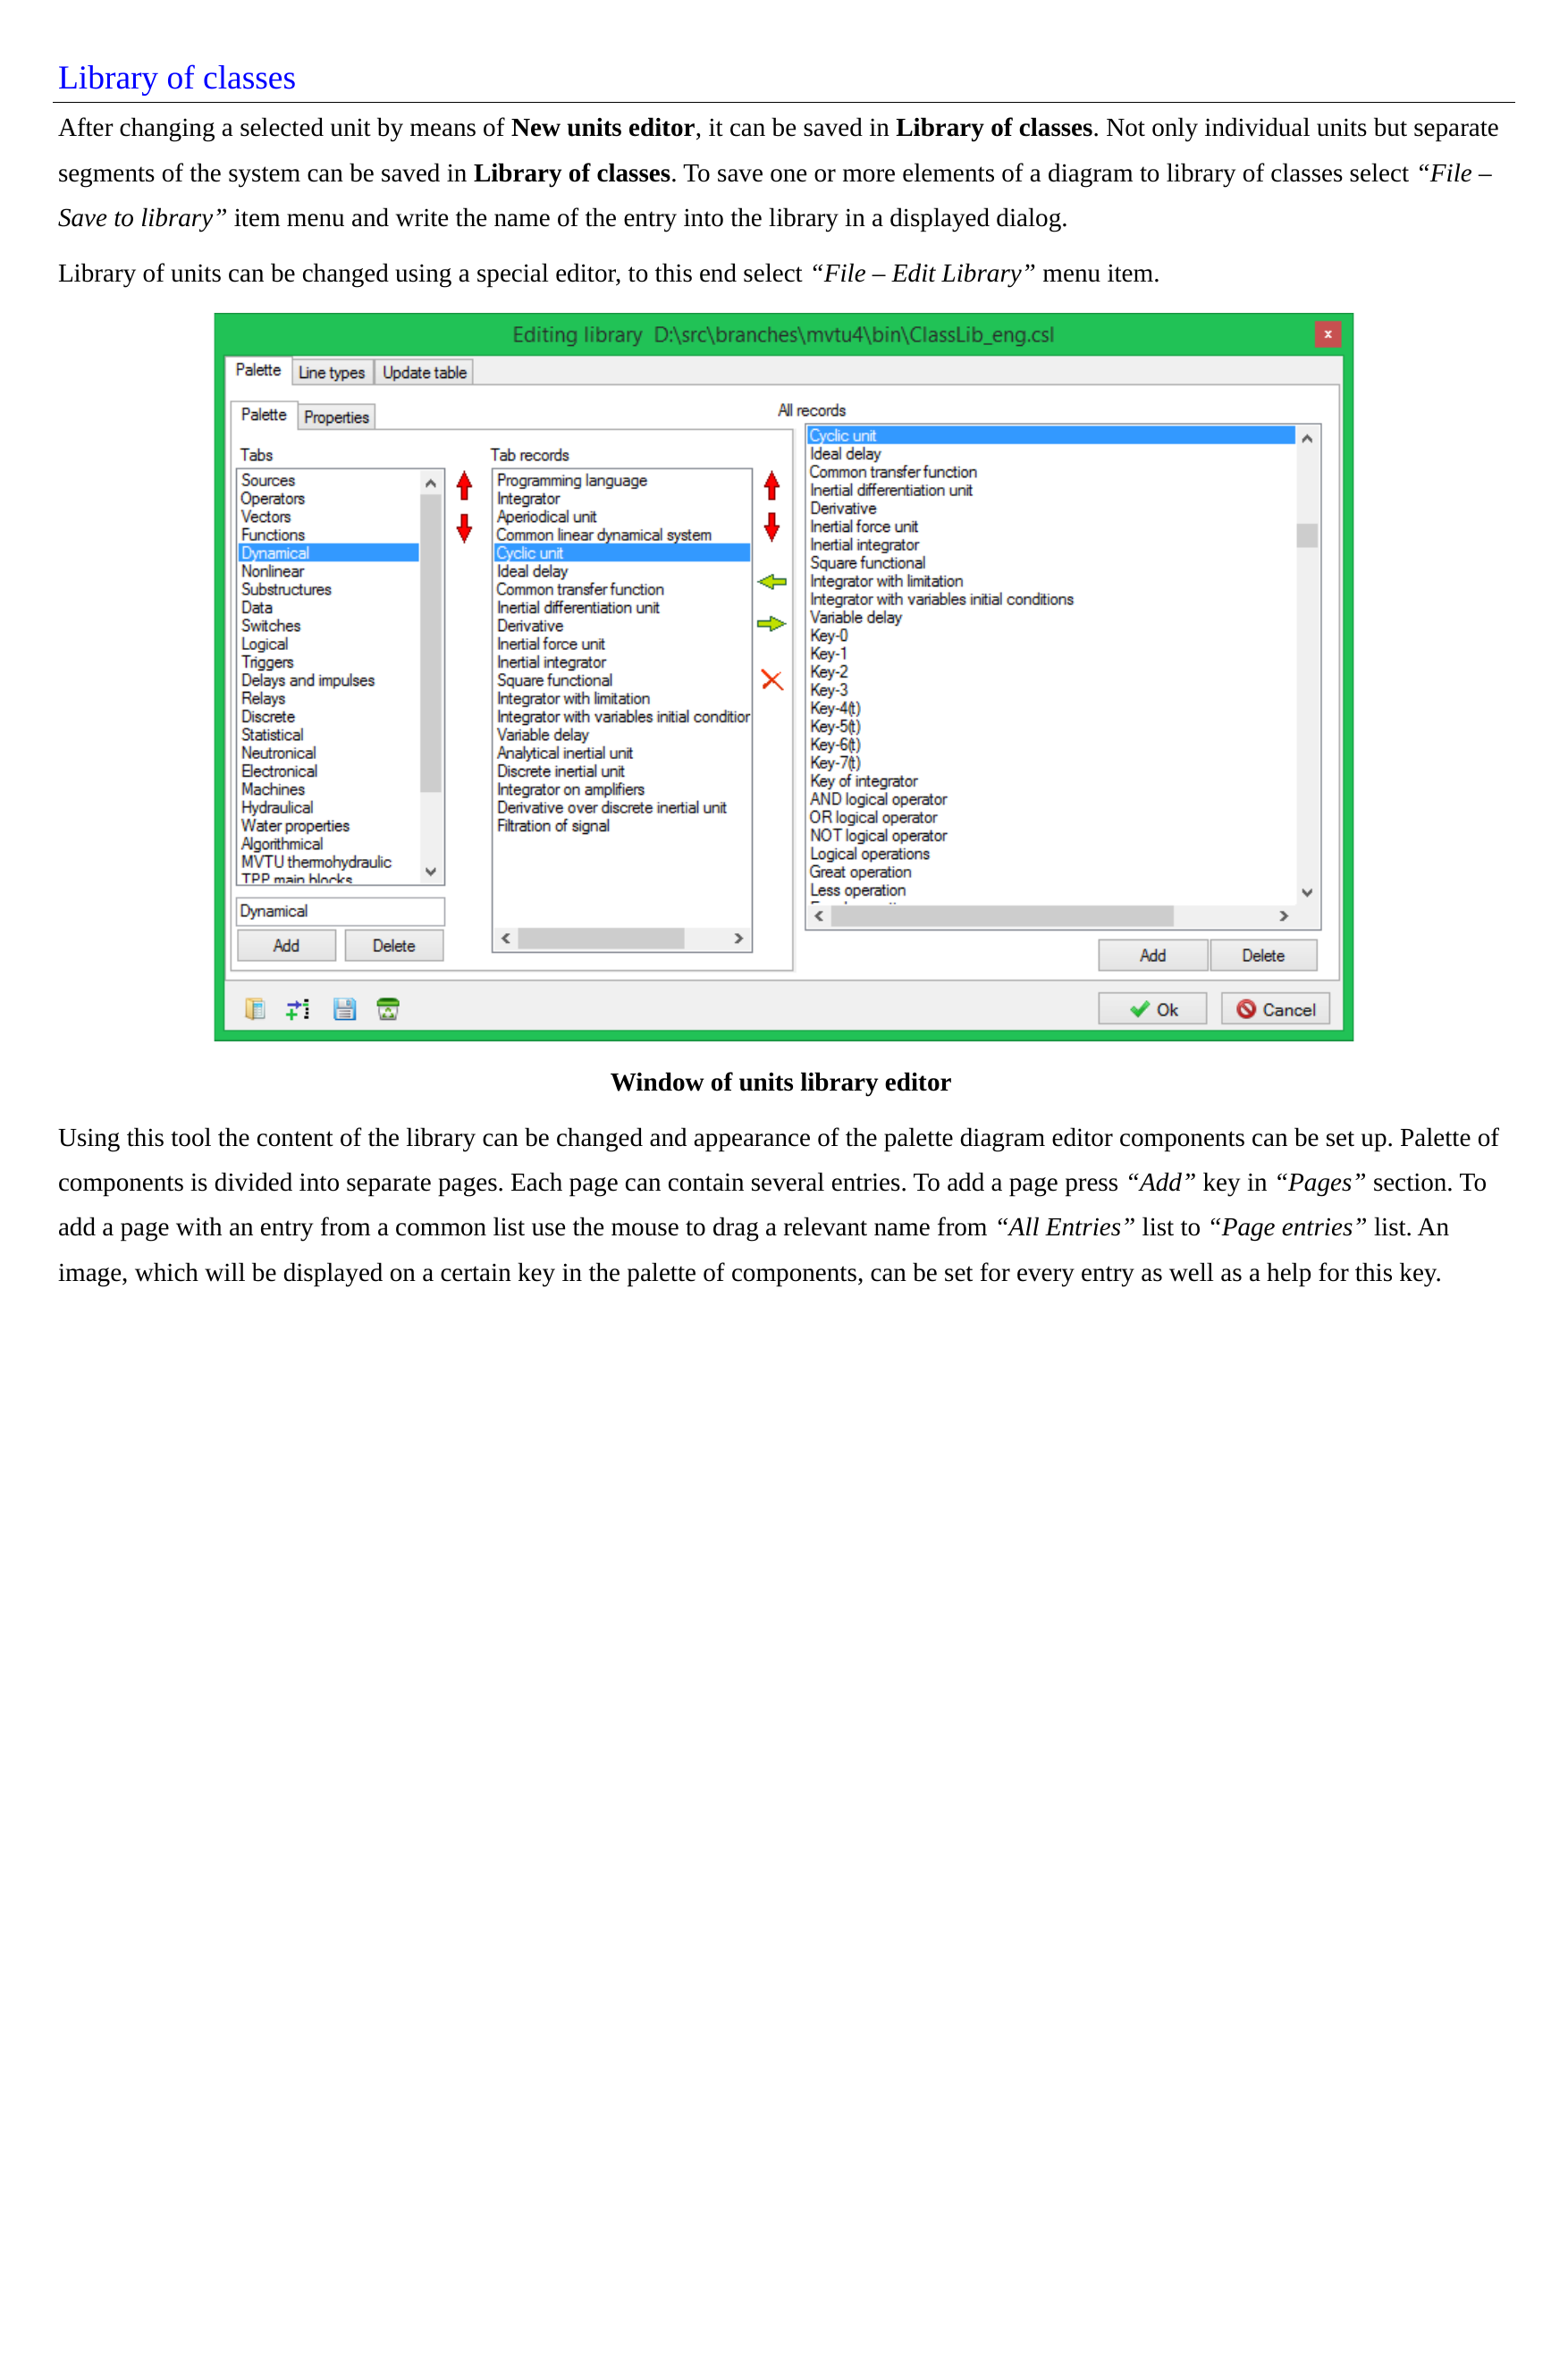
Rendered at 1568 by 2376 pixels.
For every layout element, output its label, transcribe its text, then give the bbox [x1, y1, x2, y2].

table_cell After changing a selected unit by means of New units editor, it can be saved in Library of classes. Not only individual units but separate segments of the system can be saved in Library of classes. To save one or more elements of a diagram to library of classes select “File – Save to library” item menu and write the name of the entry into the library in a displayed dialog. Library of units can be changed using a special editor, to this end select “File – Edit Library” menu item. Window of units library editor Using this tool the content of the library can be changed and appearance of the palette diagram editor components can be set up. Palette of components is divided into separate pages. Each page can contain several entries. To add a page press “Add” key in “Pages” section. To add a page with an entry from a common list use the mouse to drag a relevant name from “All Entries” list to “Page entries” list. An image, which will be displayed on a certain key in the palette of components, can be set for every entry as well as a help for this key. [53, 103, 1515, 1297]
picture [214, 313, 1354, 1041]
table_header Library of classes [53, 53, 1515, 102]
